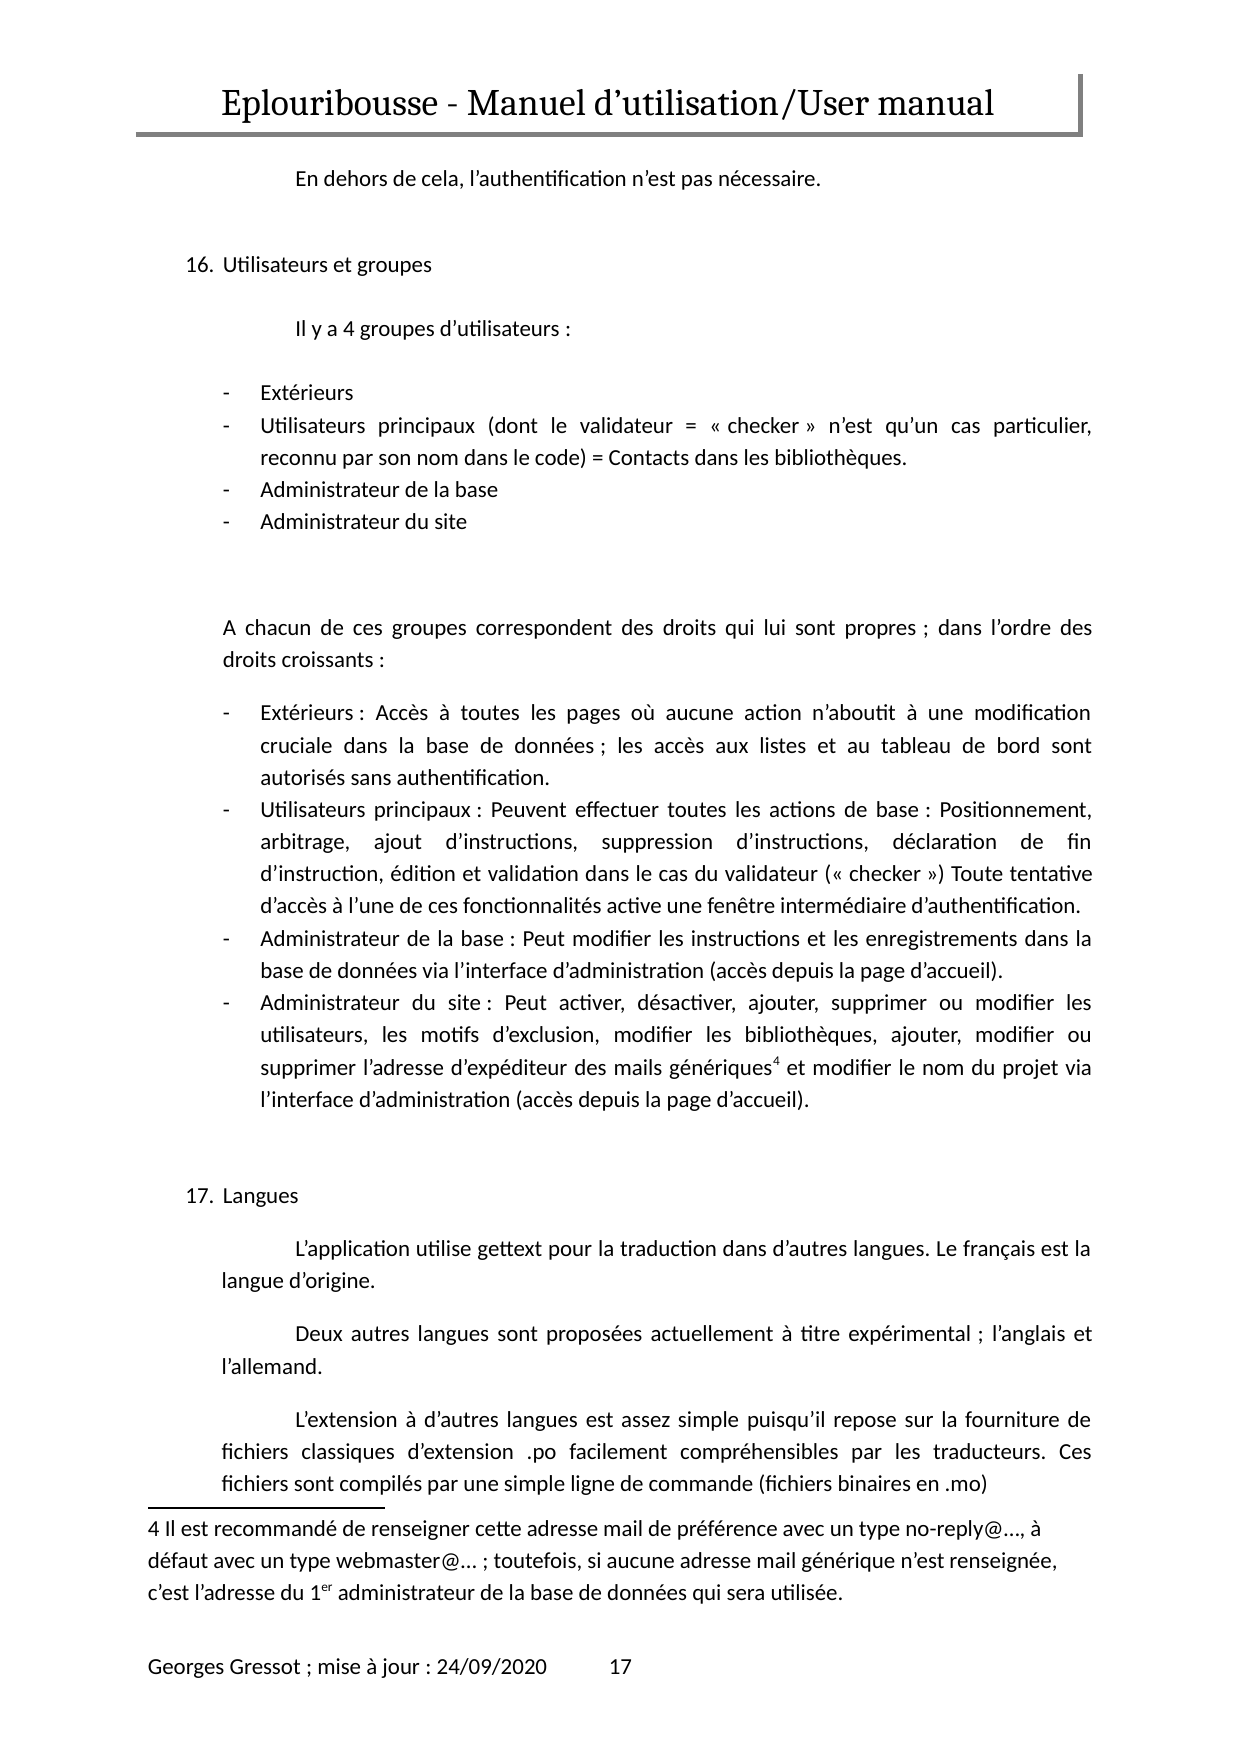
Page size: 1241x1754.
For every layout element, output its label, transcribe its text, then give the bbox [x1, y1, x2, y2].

list Extérieurs : Accès à toutes les pages où aucune action n’aboutit à une modification cruciale dans la base de données ; les accès aux listes et au tableau de bord sont autorisés sans authentification. [223, 698, 1093, 791]
list Administrateur du site [223, 507, 1093, 535]
list Administrateur du site : Peut activer, désactiver, ajouter, supprimer ou modifier les utilisateurs, les motifs d’exclusion, modifier les bibliothèques, ajouter, modifier ou supprimer l’adresse d’expéditeur des mails génériques et modifier le nom du projet via l’interface d’administration (accès depuis la page d’accueil). [223, 988, 1093, 1113]
list Il est recommandé de renseigner cette adresse mail de préférence avec un type no-reply@…, à défaut avec un type webmaster@… ; toutefois, si aucune adresse mail générique n’est renseignée, c’est l’adresse du 1er administrateur de la base de données qui sera utilisée. [148, 1514, 1093, 1606]
list Utilisateurs et groupes [185, 250, 1093, 278]
list Il y a 4 groupes d’utilisateurs : [295, 314, 1093, 342]
list Utilisateurs principaux : Peuvent effectuer toutes les actions de base : Positionnement, arbitrage, ajout d’instructions, suppression d’instructions, déclaration de fin d’instruction, édition et validation dans le cas du validateur (« checker ») Toute tentative d’accès à l’une de ces fonctionnalités active une fenêtre intermédiaire d’authentification. [223, 795, 1093, 920]
list Extérieurs [223, 378, 1093, 407]
list Administrateur de la base : Peut modifier les instructions et les enregistrements dans la base de données via l’interface d’administration (accès depuis la page d’accueil). [223, 924, 1093, 984]
text L’extension à d’autres langues est assez simple puisqu’il repose sur la fourniture de fichiers classiques d’extension .po facilement compréhensibles par les traducteurs. Ces fichiers sont compilés par une simple ligne de commande (fichiers binaires en .mo) [221, 1405, 1093, 1497]
list Administrateur de la base [223, 475, 1093, 503]
text A chacun de ces groupes correspondent des droits qui lui sont propres ; dans l’ordre des droits croissants : [223, 613, 1093, 673]
list Langues [185, 1181, 1093, 1209]
list Utilisateurs principaux (dont le validateur = « checker » n’est qu’un cas particulier, reconnu par son nom dans le code) = Contacts dans les bibliothèques. [223, 411, 1093, 471]
text Deux autres langues sont proposées actuellement à titre expérimental ; l’anglais et l’allemand. [221, 1319, 1093, 1380]
text L’application utilise gettext pour la traduction dans d’autres langues. Le français est la langue d’origine. [221, 1234, 1093, 1294]
text En dehors de cela, l’authentification n’est pas nécessaire. [221, 164, 1093, 193]
